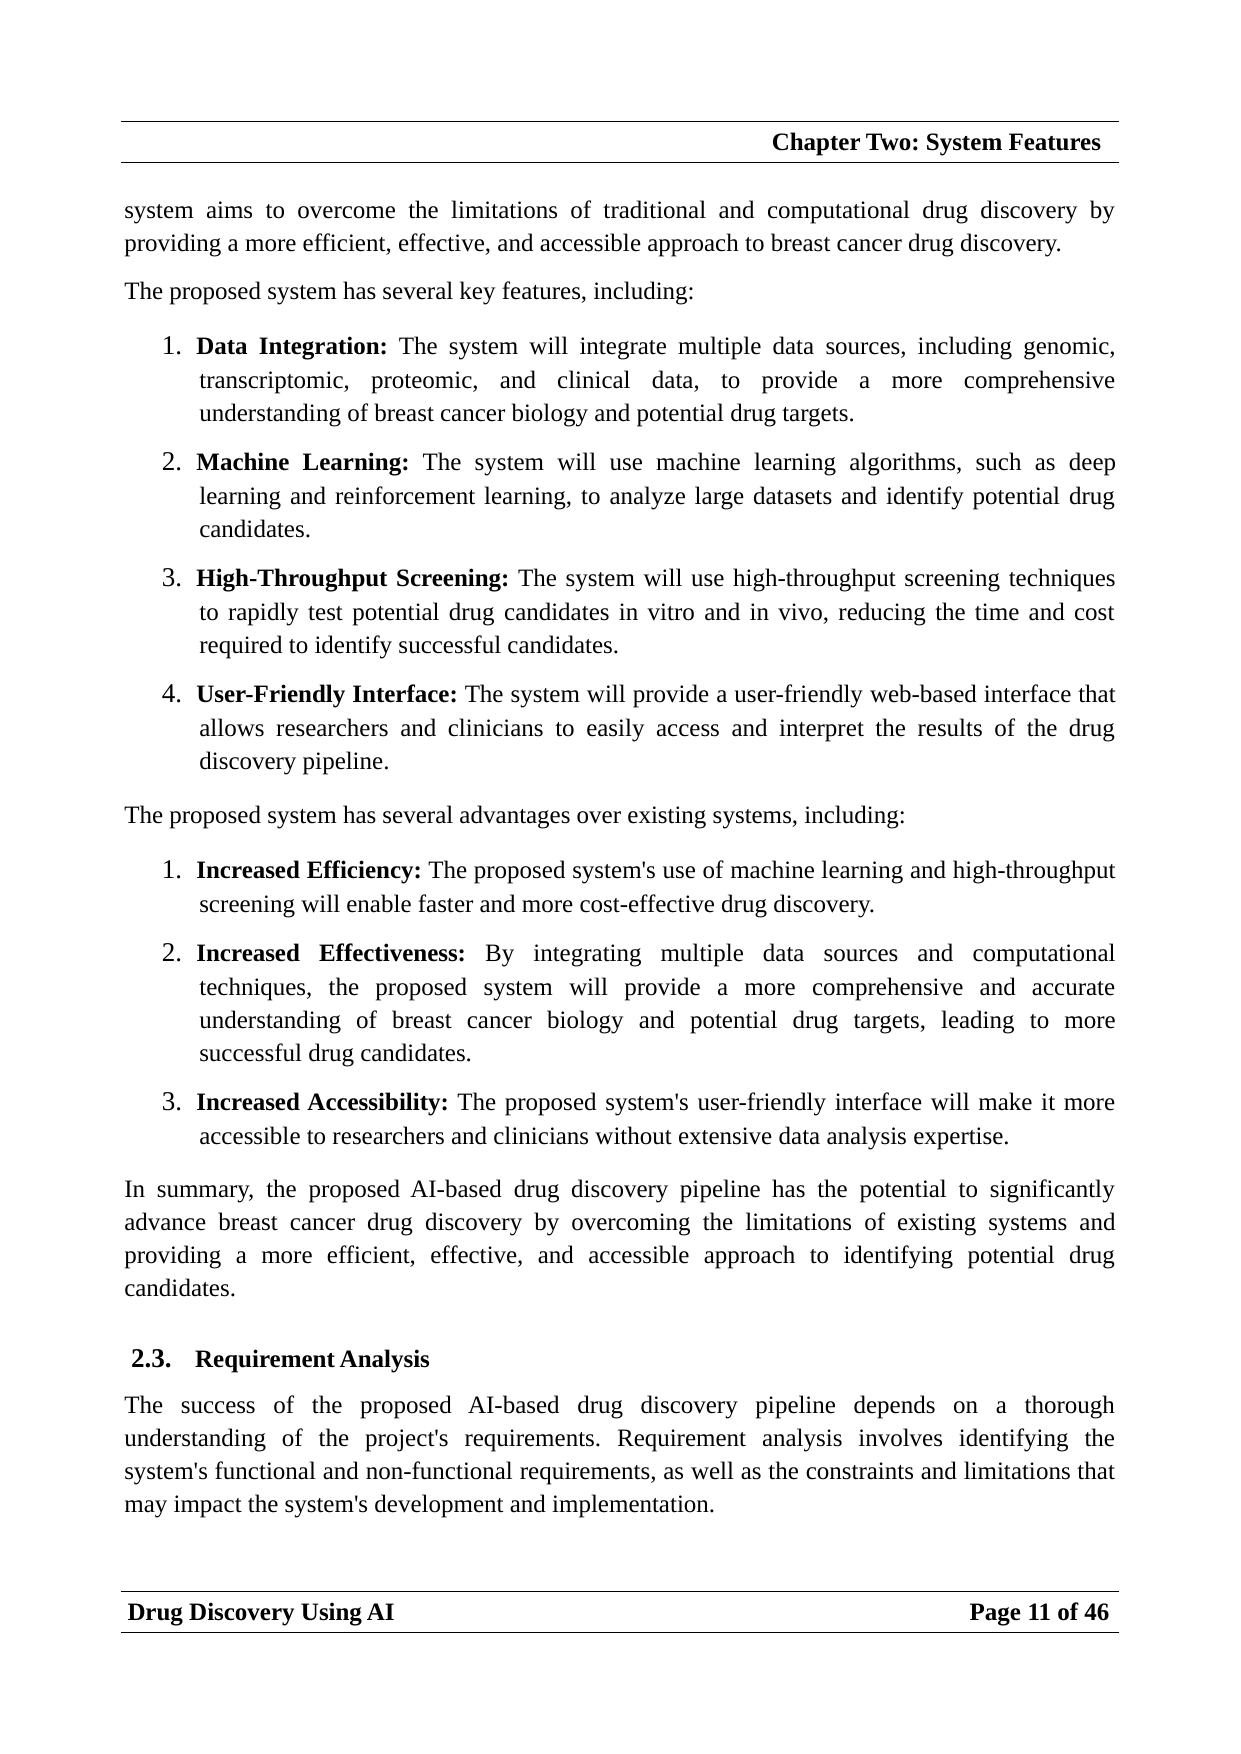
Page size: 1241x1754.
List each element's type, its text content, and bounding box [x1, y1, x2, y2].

text The success of the proposed AI-based drug discovery pipeline depends on a thorough understanding of the project's requirements. Requirement analysis involves identifying the system's functional and non-functional requirements, as well as the constraints and limitations that may impact the system's development and implementation. [121, 1387, 1119, 1518]
list Increased Efficiency: The proposed system's use of machine learning and high-throughput screening will enable faster and more cost-effective drug discovery. [159, 850, 1119, 917]
text The proposed system has several key features, including: [121, 273, 1119, 308]
text system aims to overcome the limitations of traditional and computational drug discovery by providing a more efficient, effective, and accessible approach to breast cancer drug discovery. [121, 192, 1119, 257]
text The proposed system has several advantages over existing systems, including: [121, 797, 1119, 831]
list Data Integration: The system will integrate multiple data sources, including genomic, transcriptomic, proteomic, and clinical data, to provide a more comprehensive understanding of breast cancer biology and potential drug targets. [159, 326, 1119, 427]
list High-Throughput Screening: The system will use high-throughput screening techniques to rapidly test potential drug candidates in vitro and in vivo, reducing the time and cost required to identify successful candidates. [159, 558, 1119, 659]
list Machine Learning: The system will use machine learning algorithms, such as deep learning and reinforcement learning, to analyze large datasets and identify potential drug candidates. [159, 442, 1119, 543]
list User-Friendly Interface: The system will provide a user-friendly web-based interface that allows researchers and clinicians to easily access and interpret the results of the drug discovery pipeline. [159, 674, 1119, 778]
subtitle Requirement Analysis [121, 1339, 1119, 1373]
list Increased Effectiveness: By integrating multiple data sources and computational techniques, the proposed system will provide a more comprehensive and accurate understanding of breast cancer biology and potential drug targets, leading to more successful drug candidates. [159, 933, 1119, 1067]
list Increased Accessibility: The proposed system's user-friendly interface will make it more accessible to researchers and clinicians without extensive data analysis expertise. [159, 1082, 1119, 1153]
text In summary, the proposed AI-based drug discovery pipeline has the potential to significantly advance breast cancer drug discovery by overcoming the limitations of existing systems and providing a more efficient, effective, and accessible approach to identifying potential drug candidates. [121, 1171, 1119, 1302]
